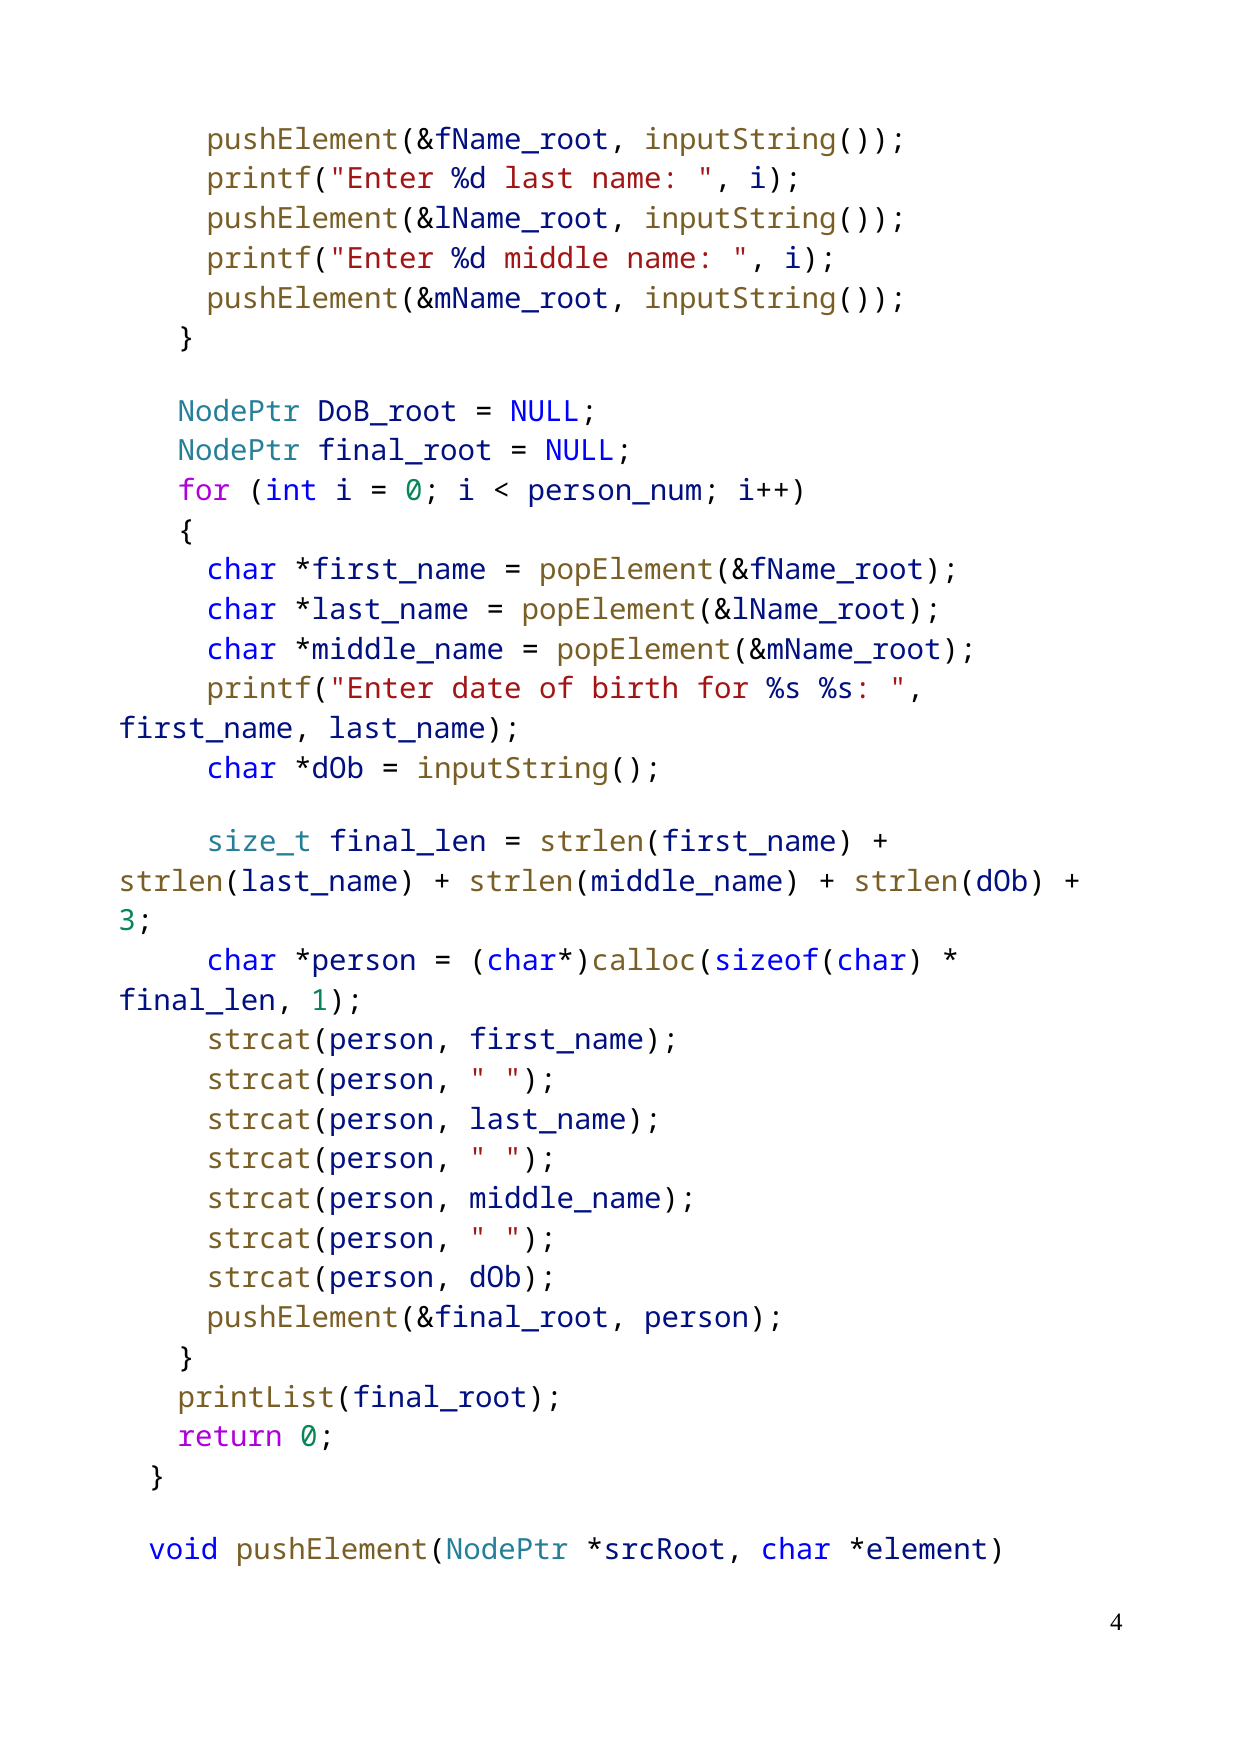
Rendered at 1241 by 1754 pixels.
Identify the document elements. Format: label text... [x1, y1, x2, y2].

text } [118, 317, 1122, 356]
text strcat(person, " "); [118, 1058, 1122, 1098]
text printf("Enter date of birth for %s %s: ", first_name, last_name); [118, 668, 1122, 747]
text pushElement(&final_root, person); [118, 1296, 1122, 1336]
text strcat(person, first_name); [118, 1019, 1122, 1058]
text size_t final_len = strlen(first_name) + strlen(last_name) + strlen(middle_name) + strlen(dOb) + 3; [118, 820, 1122, 939]
text strcat(person, middle_name); [118, 1177, 1122, 1217]
text pushElement(&mName_root, inputString()); [118, 277, 1122, 317]
text strcat(person, " "); [118, 1138, 1122, 1177]
text printf("Enter %d middle name: ", i); [118, 237, 1122, 277]
text strcat(person, last_name); [118, 1098, 1122, 1138]
text strcat(person, " "); [118, 1217, 1122, 1257]
text NodePtr DoB_root = NULL; [118, 390, 1122, 429]
text char *first_name = popElement(&fName_root); [118, 548, 1122, 588]
text strcat(person, dOb); [118, 1257, 1122, 1296]
text char *last_name = popElement(&lName_root); [118, 588, 1122, 628]
text printf("Enter %d last name: ", i); [118, 158, 1122, 197]
text for (int i = 0; i < person_num; i++) [118, 469, 1122, 509]
text pushElement(&lName_root, inputString()); [118, 197, 1122, 237]
text { [118, 509, 1122, 548]
text pushElement(&fName_root, inputString()); [118, 118, 1122, 158]
text NodePtr final_root = NULL; [118, 429, 1122, 469]
text } [118, 1455, 1122, 1495]
text char *middle_name = popElement(&mName_root); [118, 628, 1122, 668]
text return 0; [118, 1416, 1122, 1455]
text } [118, 1336, 1122, 1376]
text void pushElement(NodePtr *srcRoot, char *element) [118, 1528, 1122, 1568]
text char *dOb = inputString(); [118, 747, 1122, 787]
text char *person = (char*)calloc(sizeof(char) * final_len, 1); [118, 939, 1122, 1019]
text printList(final_root); [118, 1376, 1122, 1416]
